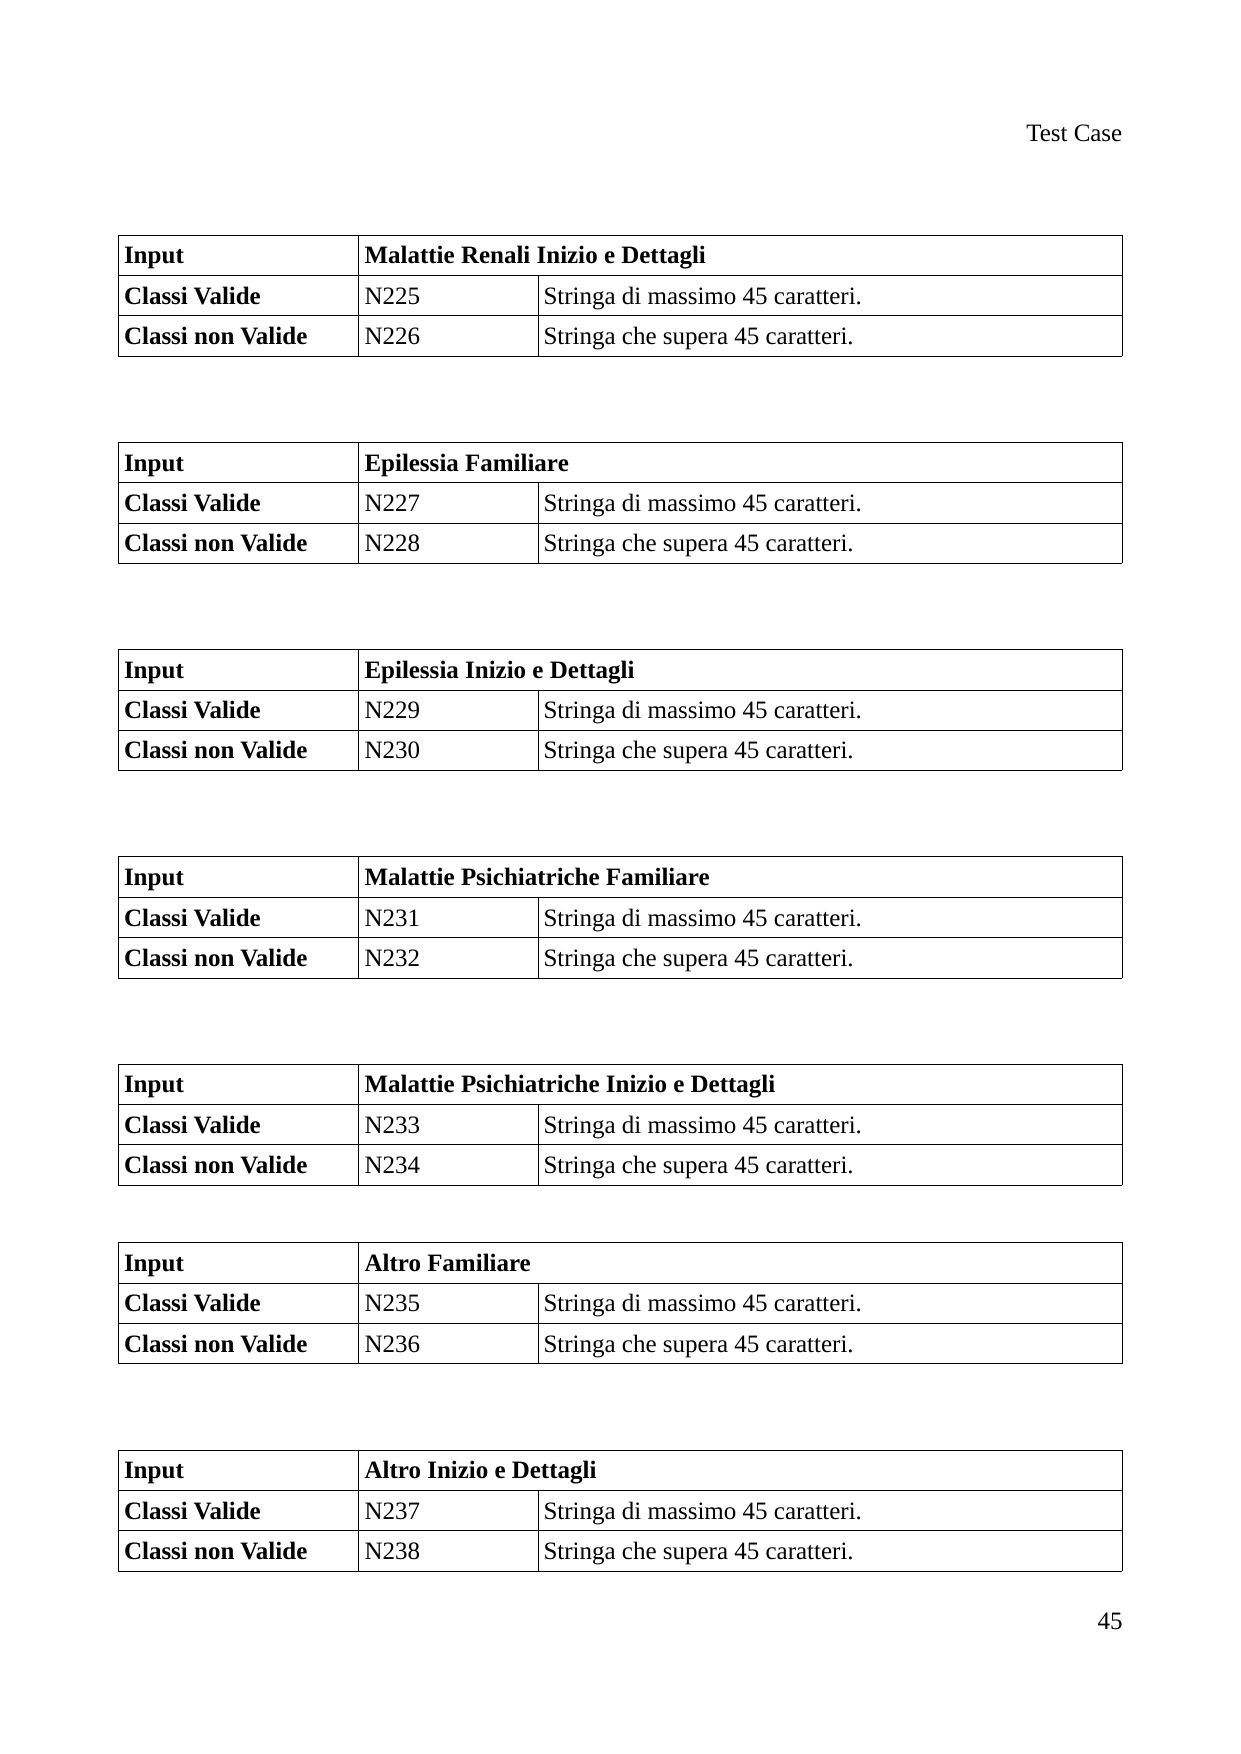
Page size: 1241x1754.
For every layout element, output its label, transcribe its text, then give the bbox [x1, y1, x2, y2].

table_header Epilessia Inizio e Dettagli [359, 650, 1122, 689]
table_cell Stringa che supera 45 caratteri. [539, 316, 1122, 356]
table_cell N237 [359, 1491, 538, 1530]
table_cell Stringa di massimo 45 caratteri. [539, 1491, 1122, 1530]
table_cell Stringa che supera 45 caratteri. [539, 1145, 1122, 1185]
table_cell Stringa di massimo 45 caratteri. [539, 1105, 1122, 1144]
table_header Malattie Renali Inizio e Dettagli [359, 236, 1122, 275]
table_cell Stringa che supera 45 caratteri. [539, 938, 1122, 977]
table_header Input [119, 1065, 358, 1104]
table_cell Classi non Valide [119, 731, 358, 770]
table_header Malattie Psichiatriche Familiare [359, 857, 1122, 897]
table_cell Classi Valide [119, 898, 358, 937]
table_header Input [119, 650, 358, 689]
table_cell N228 [359, 524, 538, 563]
table_header Input [119, 1451, 358, 1490]
table_cell Classi non Valide [119, 938, 358, 977]
table_cell Stringa di massimo 45 caratteri. [539, 1284, 1122, 1323]
table_cell N235 [359, 1284, 538, 1323]
table_cell N229 [359, 691, 538, 730]
table_cell N227 [359, 483, 538, 522]
table_cell Stringa di massimo 45 caratteri. [539, 898, 1122, 937]
table_cell N238 [359, 1531, 538, 1571]
table_header Input [119, 236, 358, 275]
table_cell N232 [359, 938, 538, 977]
table_cell N234 [359, 1145, 538, 1185]
table_cell Stringa che supera 45 caratteri. [539, 1531, 1122, 1571]
table_cell Classi Valide [119, 1491, 358, 1530]
table_cell Stringa di massimo 45 caratteri. [539, 483, 1122, 522]
table_header Altro Familiare [359, 1243, 1122, 1283]
table_cell Stringa di massimo 45 caratteri. [539, 276, 1122, 315]
table_cell N230 [359, 731, 538, 770]
table_cell Stringa che supera 45 caratteri. [539, 1324, 1122, 1363]
table_cell Classi Valide [119, 483, 358, 522]
table_header Altro Inizio e Dettagli [359, 1451, 1122, 1490]
table_header Input [119, 857, 358, 897]
table_cell Stringa di massimo 45 caratteri. [539, 691, 1122, 730]
table_cell Classi non Valide [119, 316, 358, 356]
table_cell Classi non Valide [119, 1531, 358, 1571]
table_cell Classi Valide [119, 1284, 358, 1323]
table_cell Classi Valide [119, 276, 358, 315]
table_cell Classi Valide [119, 691, 358, 730]
table_header Epilessia Familiare [359, 443, 1122, 482]
table_cell Stringa che supera 45 caratteri. [539, 524, 1122, 563]
table_header Malattie Psichiatriche Inizio e Dettagli [359, 1065, 1122, 1104]
table_cell Classi non Valide [119, 1145, 358, 1185]
table_header Input [119, 1243, 358, 1283]
table_cell N236 [359, 1324, 538, 1363]
table_cell Classi Valide [119, 1105, 358, 1144]
table_cell N233 [359, 1105, 538, 1144]
table_cell N231 [359, 898, 538, 937]
table_cell Classi non Valide [119, 1324, 358, 1363]
table_cell N226 [359, 316, 538, 356]
table_header Input [119, 443, 358, 482]
table_cell Stringa che supera 45 caratteri. [539, 731, 1122, 770]
table_cell N225 [359, 276, 538, 315]
table_cell Classi non Valide [119, 524, 358, 563]
